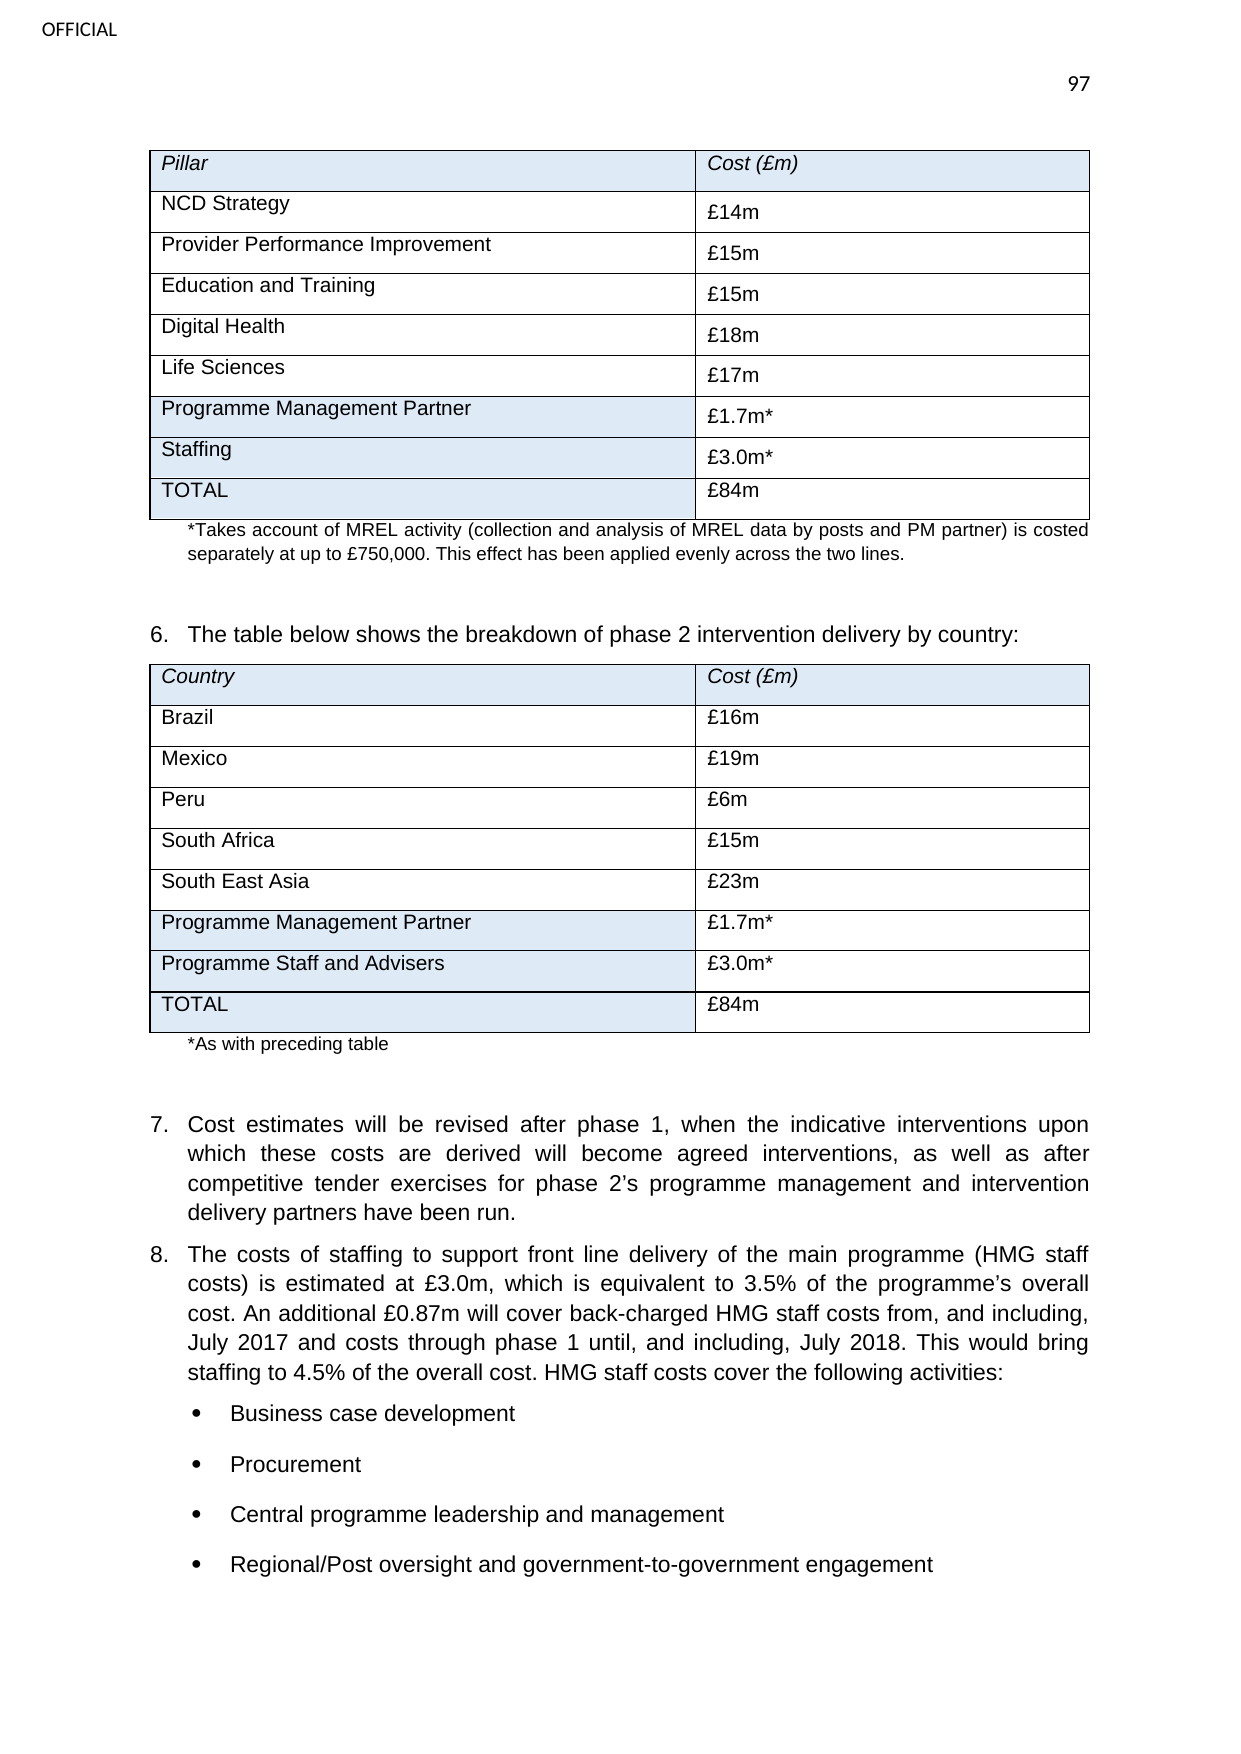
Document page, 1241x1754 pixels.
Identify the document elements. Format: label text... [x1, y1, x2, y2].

list The costs of staffing to support front line delivery of the main programme (HMG staff costs) is estimated at £3.0m, which is equivalent to 3.5% of the programme’s overall cost. An additional £0.87m will cover back-charged HMG staff costs from, and including, July 2017 and costs through phase 1 until, and including, July 2018. This would bring staffing to 4.5% of the overall cost. HMG staff costs cover the following activities: [150, 1242, 1090, 1385]
table_cell Mexico [151, 747, 695, 787]
table_cell £1.7m* [696, 911, 1089, 950]
table_cell £15m [696, 233, 1089, 273]
table_header Pillar [151, 151, 695, 191]
table_cell £6m [696, 788, 1089, 828]
table_cell £17m [696, 356, 1089, 396]
table_cell Programme Staff and Advisers [151, 951, 695, 991]
table_cell £84m [696, 993, 1089, 1032]
list Central programme leadership and management [192, 1502, 1090, 1527]
table_cell £3.0m* [696, 438, 1089, 477]
table_cell Programme Management Partner [151, 397, 695, 437]
list Cost estimates will be revised after phase 1, when the indicative interventions upon which these costs are derived will become agreed interventions, as well as after competitive tender exercises for phase 2’s programme management and intervention delivery partners have been run. [150, 1112, 1090, 1226]
table_cell Programme Management Partner [151, 911, 695, 950]
list The table below shows the breakdown of phase 2 intervention delivery by country: [150, 622, 1090, 648]
table_cell £1.7m* [696, 397, 1089, 437]
list Procurement [192, 1451, 1090, 1477]
list Regional/Post oversight and government-to-government engagement [192, 1552, 1090, 1577]
table_cell Peru [151, 788, 695, 828]
table_cell Provider Performance Improvement [151, 233, 695, 273]
table_cell £19m [696, 747, 1089, 787]
table_cell £15m [696, 829, 1089, 868]
table_cell £84m [696, 479, 1089, 518]
list Business case development [192, 1401, 1090, 1427]
table_header Country [151, 665, 695, 705]
table_cell Brazil [151, 706, 695, 746]
table_cell Life Sciences [151, 356, 695, 396]
table_header Cost (£m) [696, 665, 1089, 705]
table_cell £14m [696, 192, 1089, 232]
table_cell £23m [696, 870, 1089, 909]
table_cell South East Asia [151, 870, 695, 909]
table_cell South Africa [151, 829, 695, 868]
table_cell Education and Training [151, 274, 695, 314]
table_header Cost (£m) [696, 151, 1089, 191]
table_cell £3.0m* [696, 951, 1089, 991]
text *Takes account of MREL activity (collection and analysis of MREL data by posts and PM partner) is costed separately at up to £750,000. This effect has been applied evenly across the two lines. [187, 520, 1090, 564]
table_cell Staffing [151, 438, 695, 477]
table_cell TOTAL [151, 479, 695, 518]
table_cell Digital Health [151, 315, 695, 355]
table_cell £16m [696, 706, 1089, 746]
text *As with preceding table [187, 1033, 1090, 1054]
table_cell £18m [696, 315, 1089, 355]
table_cell TOTAL [151, 993, 695, 1032]
table_cell NCD Strategy [151, 192, 695, 232]
table_cell £15m [696, 274, 1089, 314]
